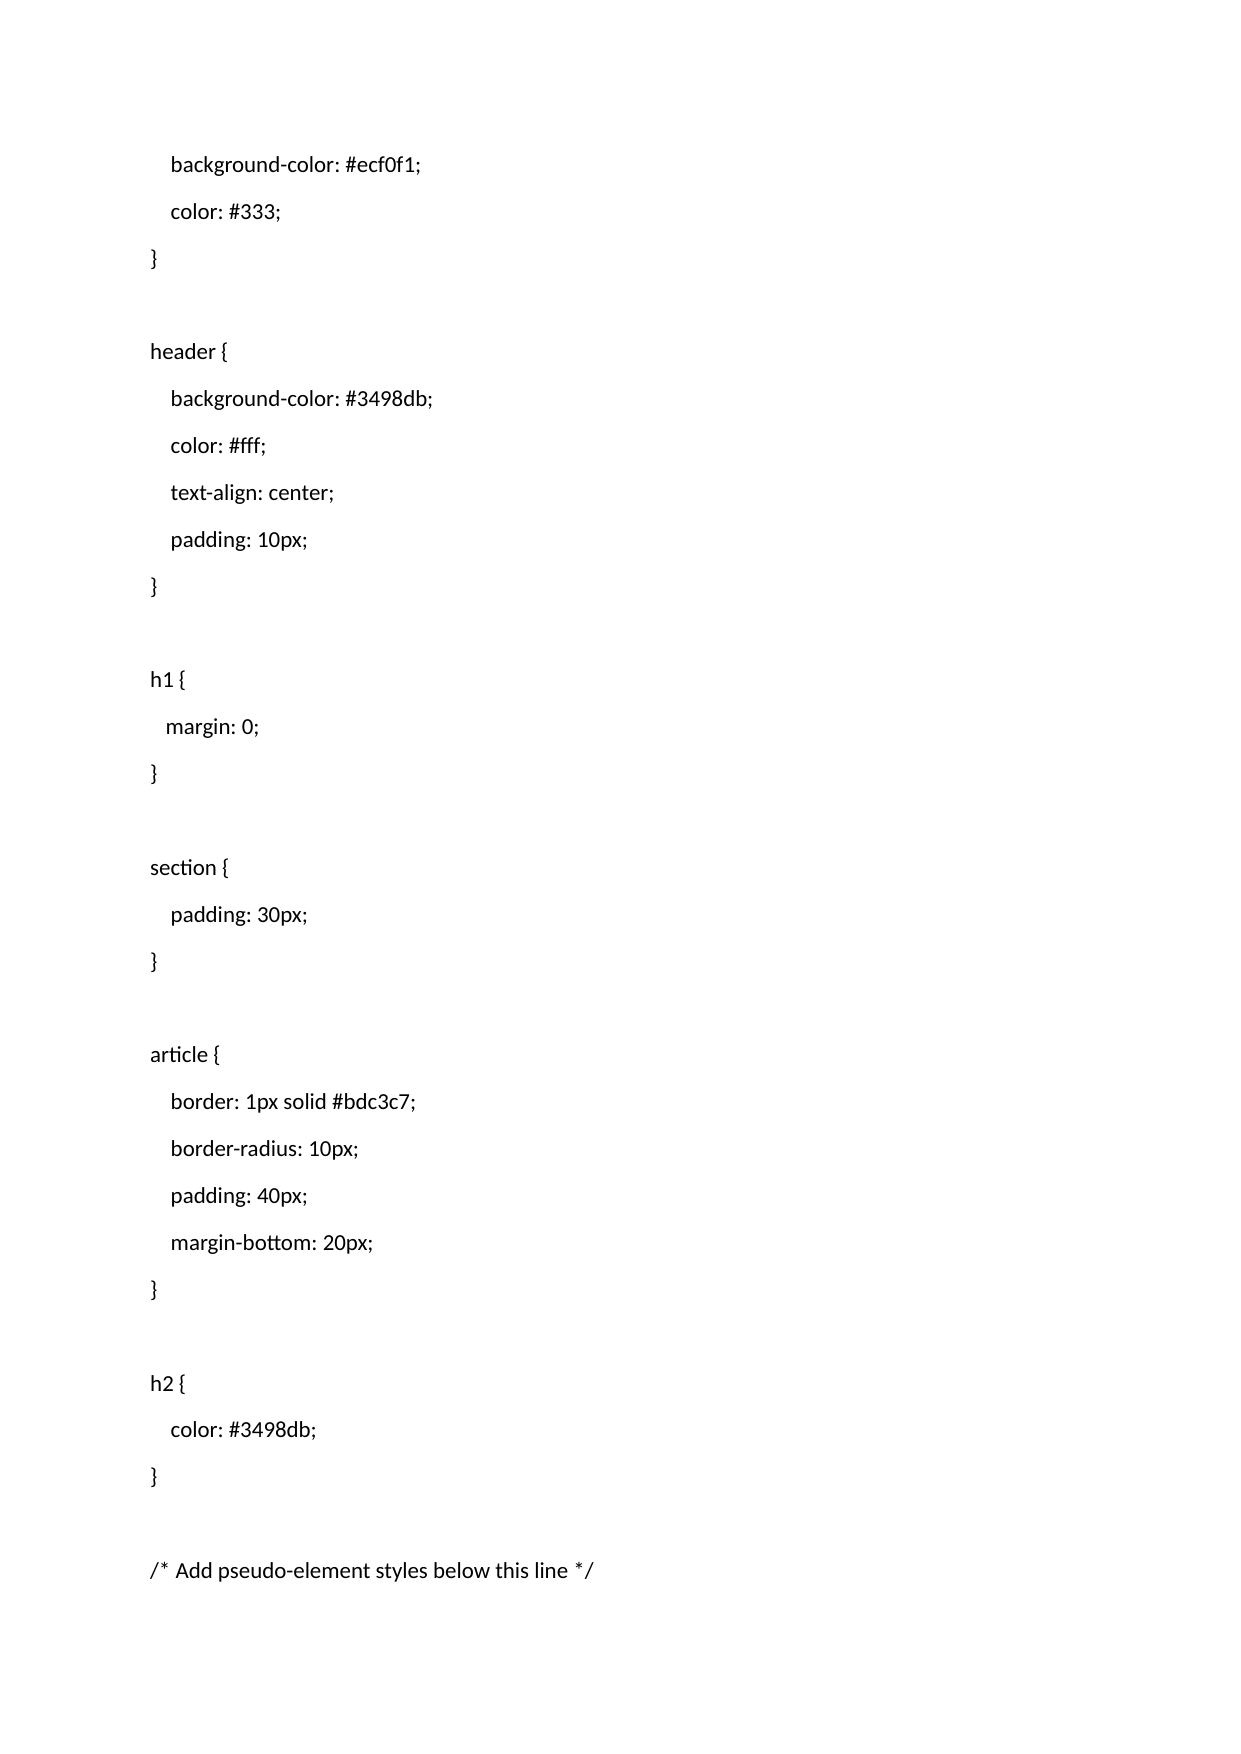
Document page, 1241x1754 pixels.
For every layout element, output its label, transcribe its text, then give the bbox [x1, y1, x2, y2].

text article { [150, 1041, 1090, 1069]
text /* Add pseudo-element styles below this line */ [150, 1556, 1090, 1584]
text } [150, 244, 1090, 272]
text padding: 30px; [150, 900, 1090, 928]
text section { [150, 853, 1090, 881]
text header { [150, 337, 1090, 366]
text margin-bottom: 20px; [150, 1228, 1090, 1256]
text color: #fff; [150, 431, 1090, 459]
text } [150, 1462, 1090, 1491]
text padding: 40px; [150, 1181, 1090, 1209]
text h2 { [150, 1369, 1090, 1397]
text } [150, 572, 1090, 600]
text background-color: #3498db; [150, 384, 1090, 412]
text } [150, 1275, 1090, 1303]
text border-radius: 10px; [150, 1134, 1090, 1162]
text margin: 0; [150, 712, 1090, 741]
text h1 { [150, 666, 1090, 694]
text background-color: #ecf0f1; [150, 150, 1090, 178]
text border: 1px solid #bdc3c7; [150, 1087, 1090, 1116]
text color: #333; [150, 197, 1090, 225]
text } [150, 947, 1090, 975]
text color: #3498db; [150, 1416, 1090, 1444]
text } [150, 759, 1090, 787]
text text-align: center; [150, 478, 1090, 506]
text padding: 10px; [150, 525, 1090, 553]
